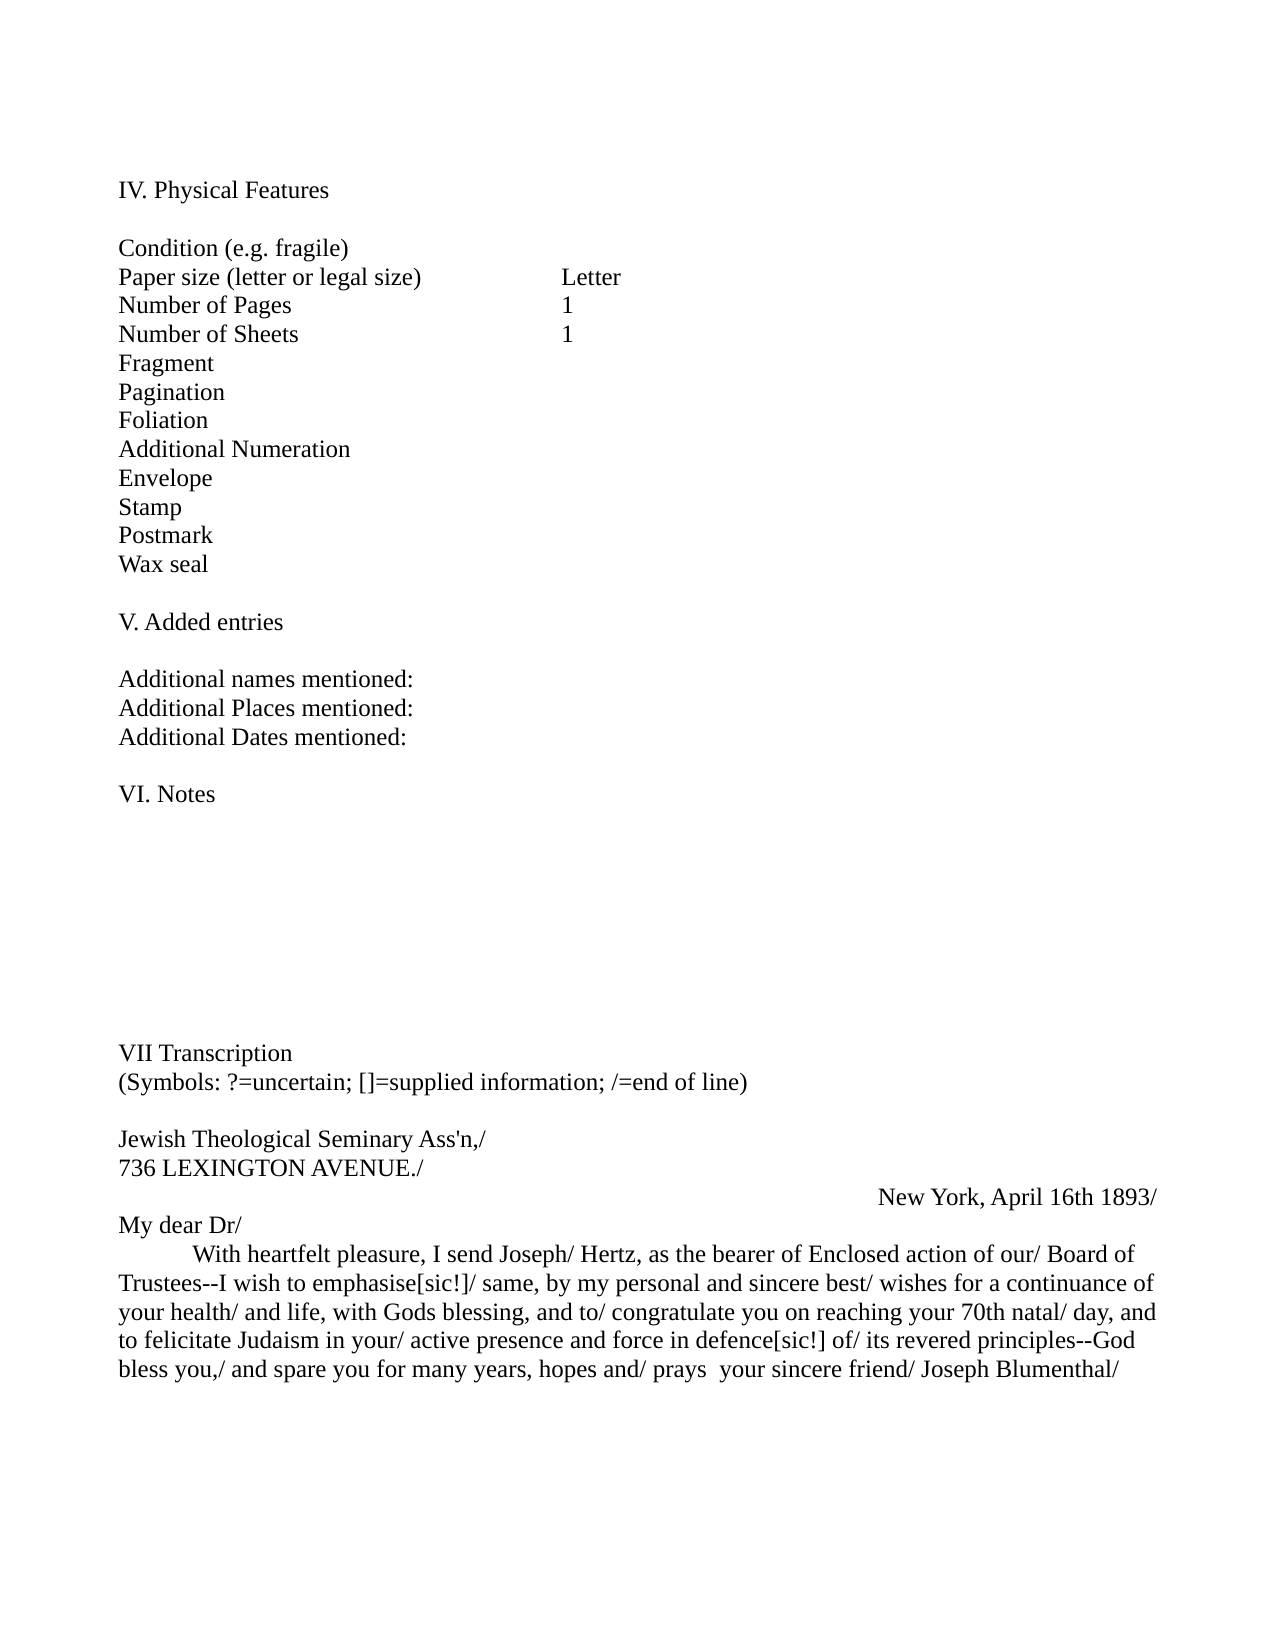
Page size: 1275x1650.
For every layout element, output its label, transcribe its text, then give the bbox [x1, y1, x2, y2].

text New York, April 16th 1893/ [118, 1182, 1157, 1211]
text With heartfelt pleasure, I send Joseph/ Hertz, as the bearer of Enclosed action of our/ Board of Trustees--I wish to emphasise[sic!]/ same, by my personal and sincere best/ wishes for a continuance of your health/ and life, with Gods blessing, and to/ congratulate you on reaching your 70th natal/ day, and to felicitate Judaism in your/ active presence and force in defence[sic!] of/ its revered principles--God bless you,/ and spare you for many years, hopes and/ prays your sincere friend/ Joseph Blumenthal/ [118, 1239, 1157, 1383]
text Envelope [118, 463, 1157, 492]
text VII Transcription [118, 1038, 1157, 1067]
text IV. Physical Features [118, 176, 1157, 204]
text Paper size (letter or legal size) Letter [118, 262, 1157, 291]
text Foliation [118, 406, 1157, 434]
text Additional Dates mentioned: [118, 722, 1157, 751]
text Number of Pages 1 [118, 291, 1157, 319]
text Stamp [118, 492, 1157, 521]
text VI. Notes [118, 779, 1157, 808]
text (Symbols: ?=uncertain; []=supplied information; /=end of line) [118, 1067, 1157, 1096]
text Jewish Theological Seminary Ass'n,/ [118, 1124, 1157, 1153]
text Wax seal [118, 549, 1157, 578]
text Additional Numeration [118, 434, 1157, 463]
text Condition (e.g. fragile) [118, 233, 1157, 262]
text Number of Sheets 1 [118, 319, 1157, 348]
text Additional names mentioned: [118, 664, 1157, 693]
text Pagination [118, 377, 1157, 406]
text Fragment [118, 348, 1157, 377]
text V. Added entries [118, 607, 1157, 636]
text Postma rk [118, 521, 1157, 549]
text Additional Places mentioned: [118, 693, 1157, 722]
text 736 LEXINGTON AVENUE./ [118, 1153, 1157, 1182]
text My dear Dr/ [118, 1211, 1157, 1239]
